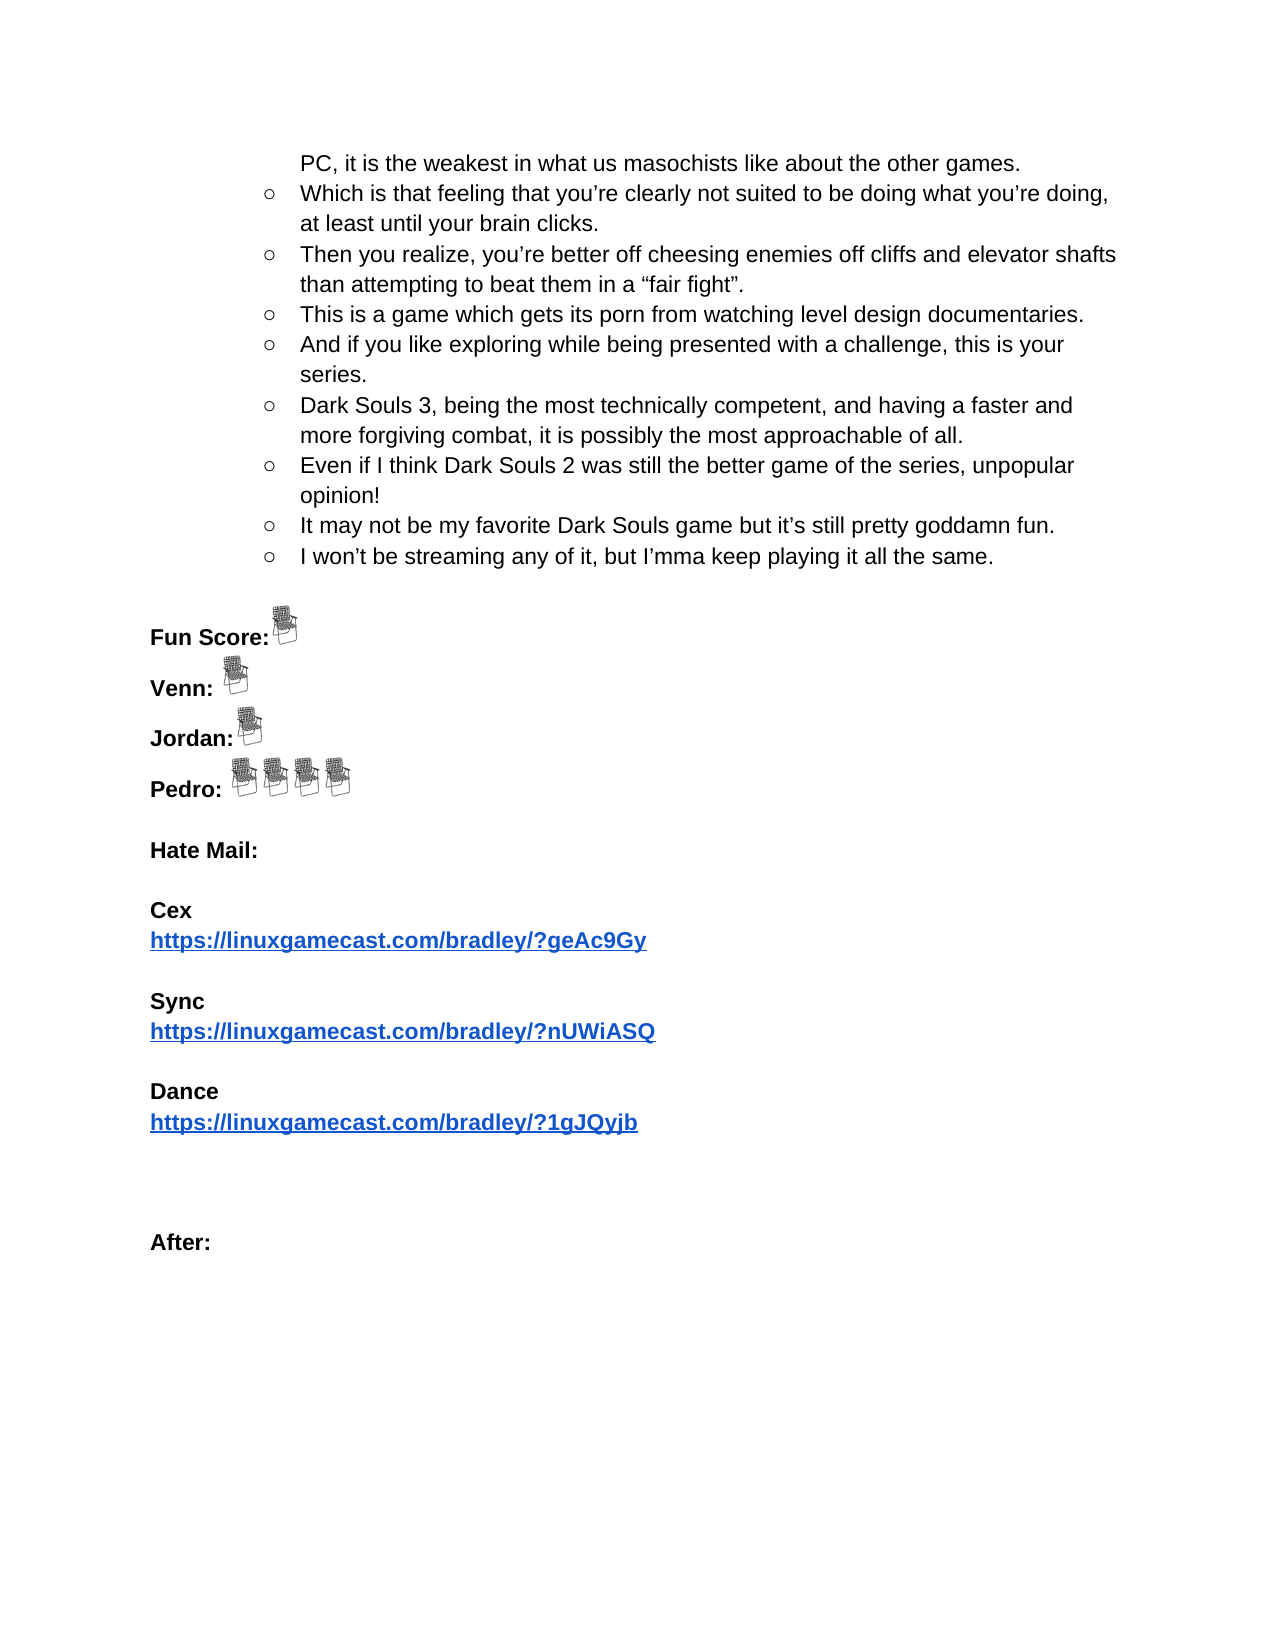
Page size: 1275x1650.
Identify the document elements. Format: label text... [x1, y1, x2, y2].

text Cex [150, 897, 1125, 923]
picture [220, 653, 252, 696]
text Sync [150, 988, 1125, 1014]
list And if you like exploring while being presented with a challenge, this is your series. [262, 331, 1125, 388]
picture [228, 755, 354, 798]
list PC, it is the weakest in what us masochists like about the other games. [262, 150, 1125, 176]
text https://linuxgamecast.com/bradley/?nUWiASQ [150, 1018, 1125, 1044]
list Then you realize, you’re better off cheesing enemies off cliffs and elevator shafts than attempting to beat them in a “fair fight”. [262, 241, 1125, 297]
text After: [150, 1229, 1125, 1256]
list I won’t be streaming any of it, but I’mma keep playing it all the same. [262, 543, 1125, 569]
text Venn: [150, 654, 1125, 701]
text https://linuxgamecast.com/bradley/?1gJQyjb [150, 1108, 1125, 1135]
list Dark Souls 3, being the most technically competent, and having a faster and more forgiving combat, it is possibly the most approachable of all. [262, 392, 1125, 448]
text https://linuxgamecast.com/bradley/?geAc9Gy [150, 927, 1125, 954]
list This is a game which gets its porn from watching level design documentaries. [262, 301, 1125, 327]
picture [269, 603, 301, 646]
text Dance [150, 1078, 1125, 1105]
text Fun Score: [150, 603, 1125, 650]
list Which is that feeling that you’re clearly not suited to be doing what you’re doing, at least until your brain clicks. [262, 180, 1125, 237]
list Even if I think Dark Souls 2 was still the better game of the series, unpopular opinion! [262, 452, 1125, 509]
list It may not be my favorite Dark Souls game but it’s still pretty goddamn fun. [262, 512, 1125, 539]
text Hate Mail: [150, 837, 1125, 863]
picture [234, 704, 266, 747]
text Jordan: Pedro: [150, 705, 1125, 803]
